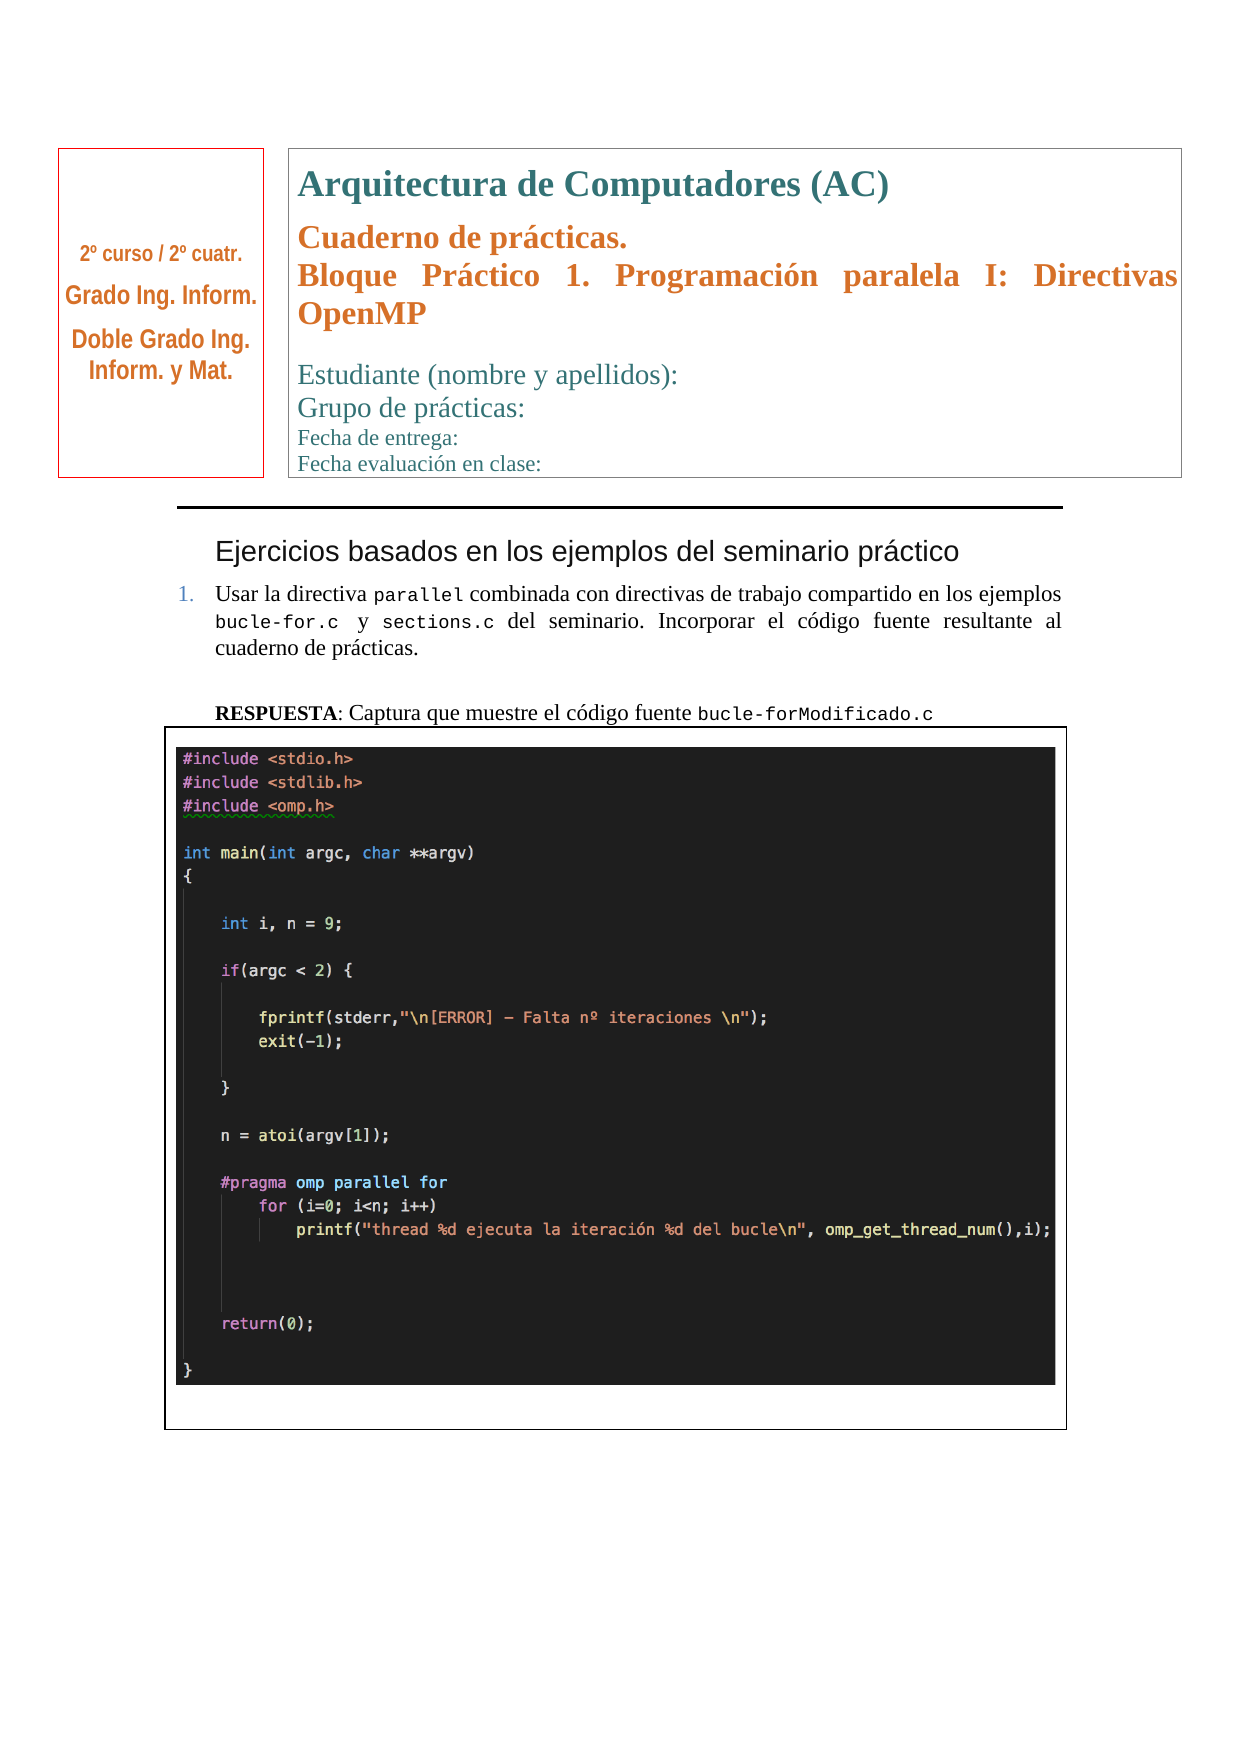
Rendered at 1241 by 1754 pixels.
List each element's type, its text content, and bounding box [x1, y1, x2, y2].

subtitle Ejercicios basados en los ejemplos del seminario práctico [177, 534, 1063, 568]
table_header [166, 728, 1066, 1429]
table_header [264, 148, 288, 477]
list Usar la directiva parallel combinada con directivas de trabajo compartido en los ejemplos bucle-for.c y sections.c del seminario. Incorporar el código fuente resultante al cuaderno de prácticas. [177, 580, 1063, 661]
picture [176, 747, 1056, 1385]
table_header 2º curso / 2º cuatr. Grado Ing. Inform. Doble Grado Ing. Inform. y Mat. [59, 149, 263, 477]
table_header Arquitectura de Computadores (AC) Cuaderno de prácticas. Bloque Práctico 1. Programación paralela I: Directivas OpenMP Estudiante (nombre y apellidos): Grupo de prácticas: Fecha de entrega: Fecha evaluación en clase: [289, 149, 1181, 477]
text RESPUESTA: Captura que muestre el código fuente bucle-forModificado.c [215, 699, 1063, 726]
